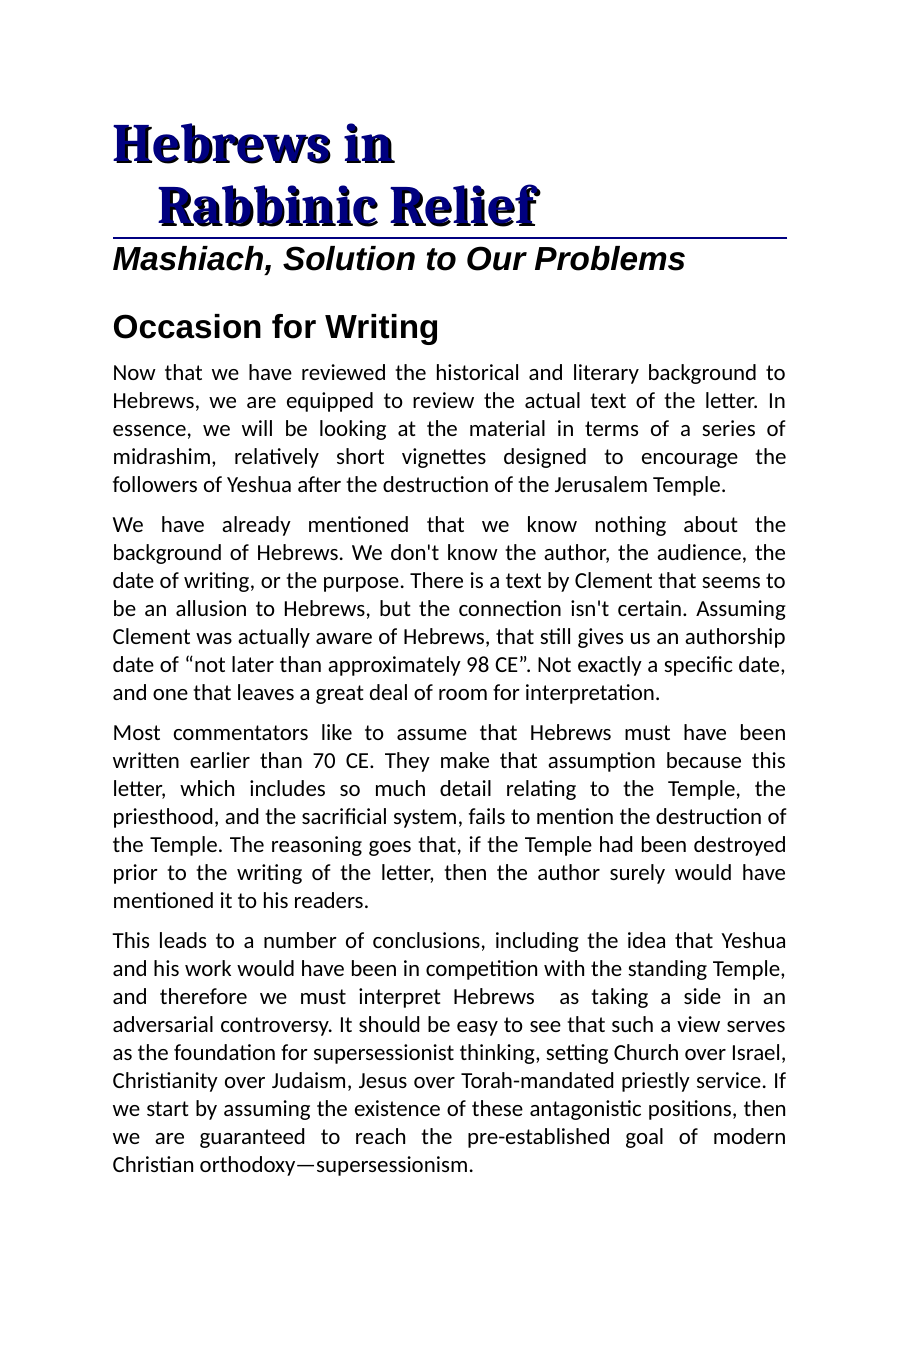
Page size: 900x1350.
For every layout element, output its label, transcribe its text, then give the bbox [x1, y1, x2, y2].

text Most commentators like to assume that Hebrews must have been written earlier than 70 CE. They make that assumption because this letter, which includes so much detail relating to the Temple, the priesthood, and the sacrificial system, fails to mention the destruction of the Temple. The reasoning goes that, if the Temple had been destroyed prior to the writing of the letter, then the author surely would have mentioned it to his readers. [112, 718, 787, 914]
text Now that we have reviewed the historical and literary background to Hebrews, we are equipped to review the actual text of the letter. In essence, we will be looking at the material in terms of a series of midrashim, relatively short vignettes designed to encourage the followers of Yeshua after the destruction of the Jerusalem Temple. [112, 358, 787, 498]
title Hebrews in Rabbinic Relief [112, 112, 787, 239]
subtitle Occasion for Writing [112, 308, 787, 346]
text This leads to a number of conclusions, including the idea that Yeshua and his work would have been in competition with the standing Temple, and therefore we must interpret Hebrews as taking a side in an adversarial controversy. It should be easy to see that such a view serves as the foundation for supersessionist thinking, setting Church over Israel, Christianity over Judaism, Jesus over Torah-mandated priestly service. If we start by assuming the existence of these antagonistic positions, then we are guaranteed to reach the pre-established goal of modern Christian orthodoxy—supersessionism. [112, 926, 787, 1178]
text We have already mentioned that we know nothing about the background of Hebrews. We don't know the author, the audience, the date of writing, or the purpose. There is a text by Clement that seems to be an allusion to Hebrews, but the connection isn't certain. Assuming Clement was actually aware of Hebrews, that still gives us an authorship date of “not later than approximately 98 CE”. Not exactly a specific date, and one that leaves a great deal of room for interpretation. [112, 510, 787, 706]
subtitle Mashiach, Solution to Our Problems [112, 239, 787, 278]
